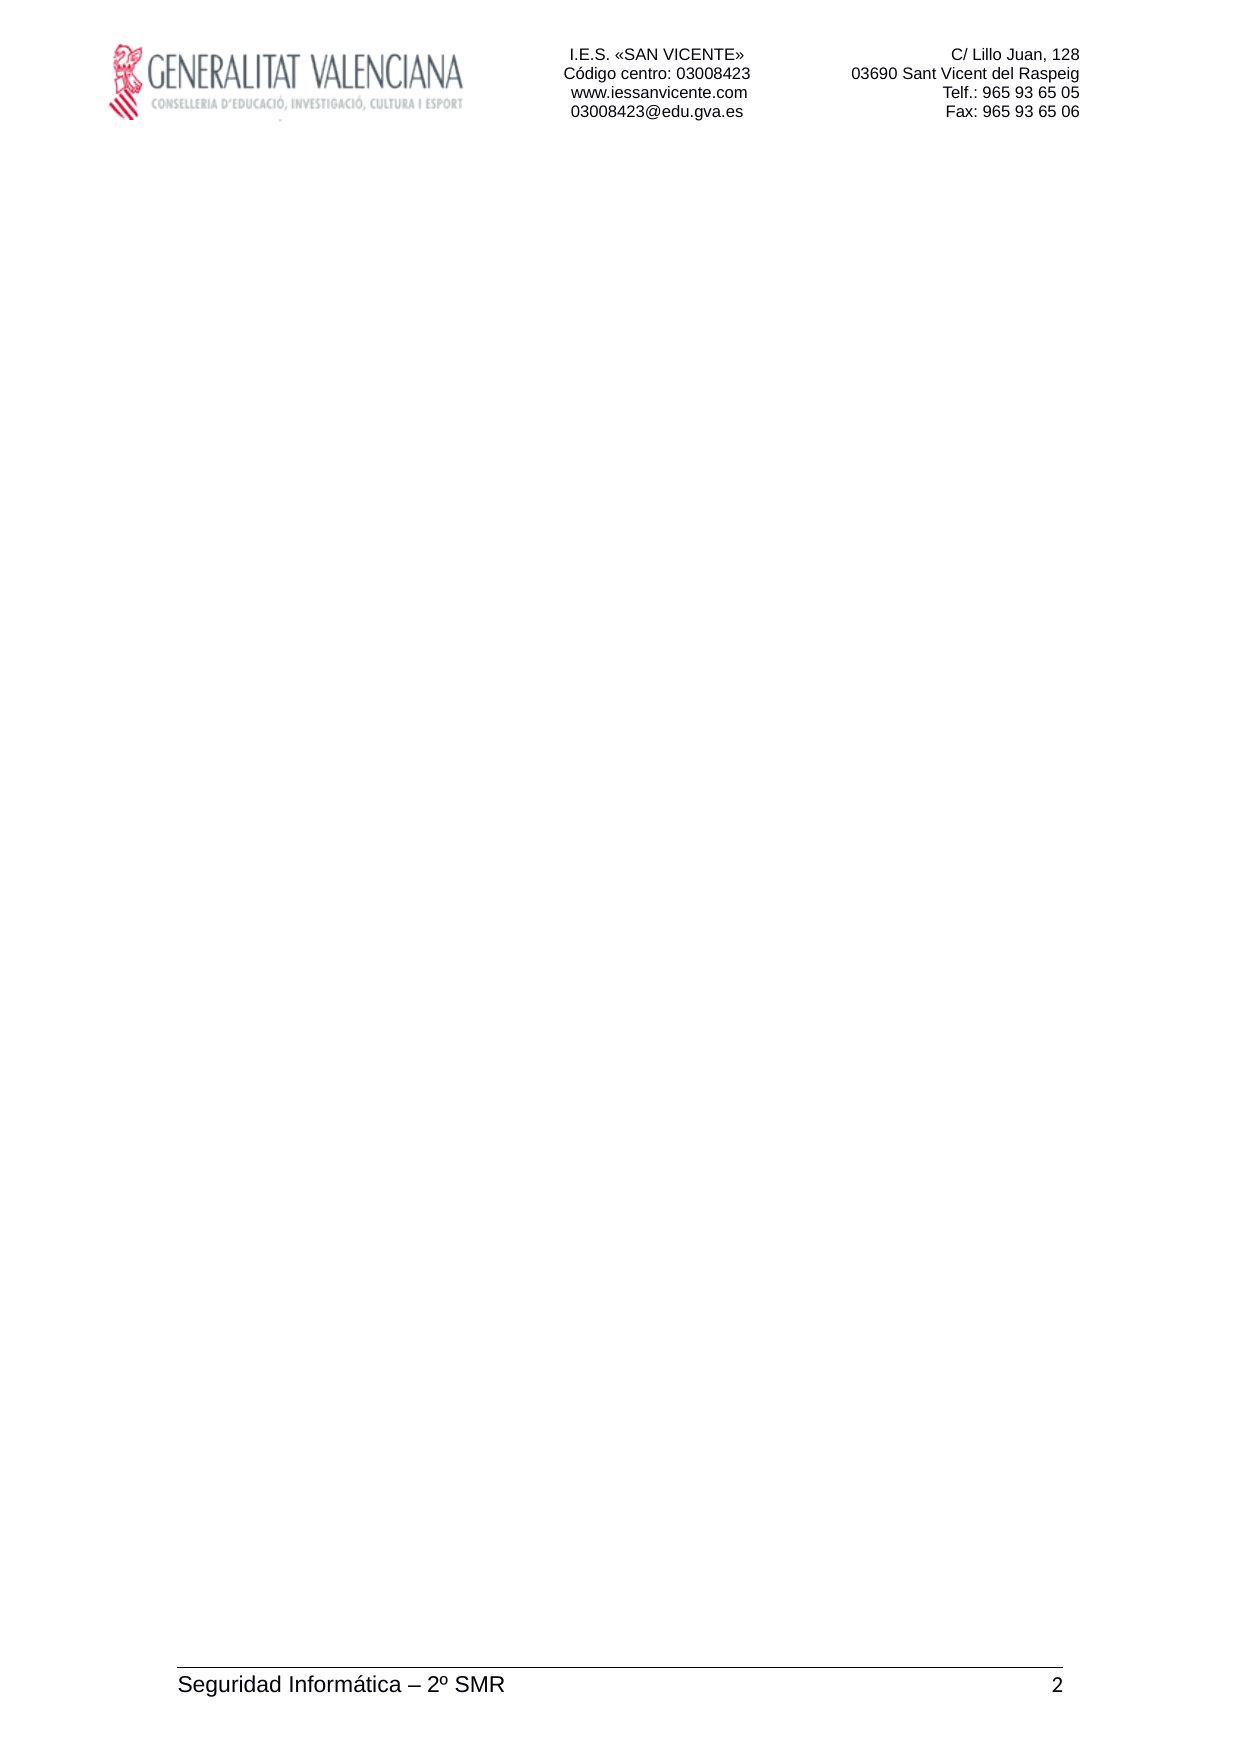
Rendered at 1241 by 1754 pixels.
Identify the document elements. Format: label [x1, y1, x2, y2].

picture [88, 44, 473, 122]
